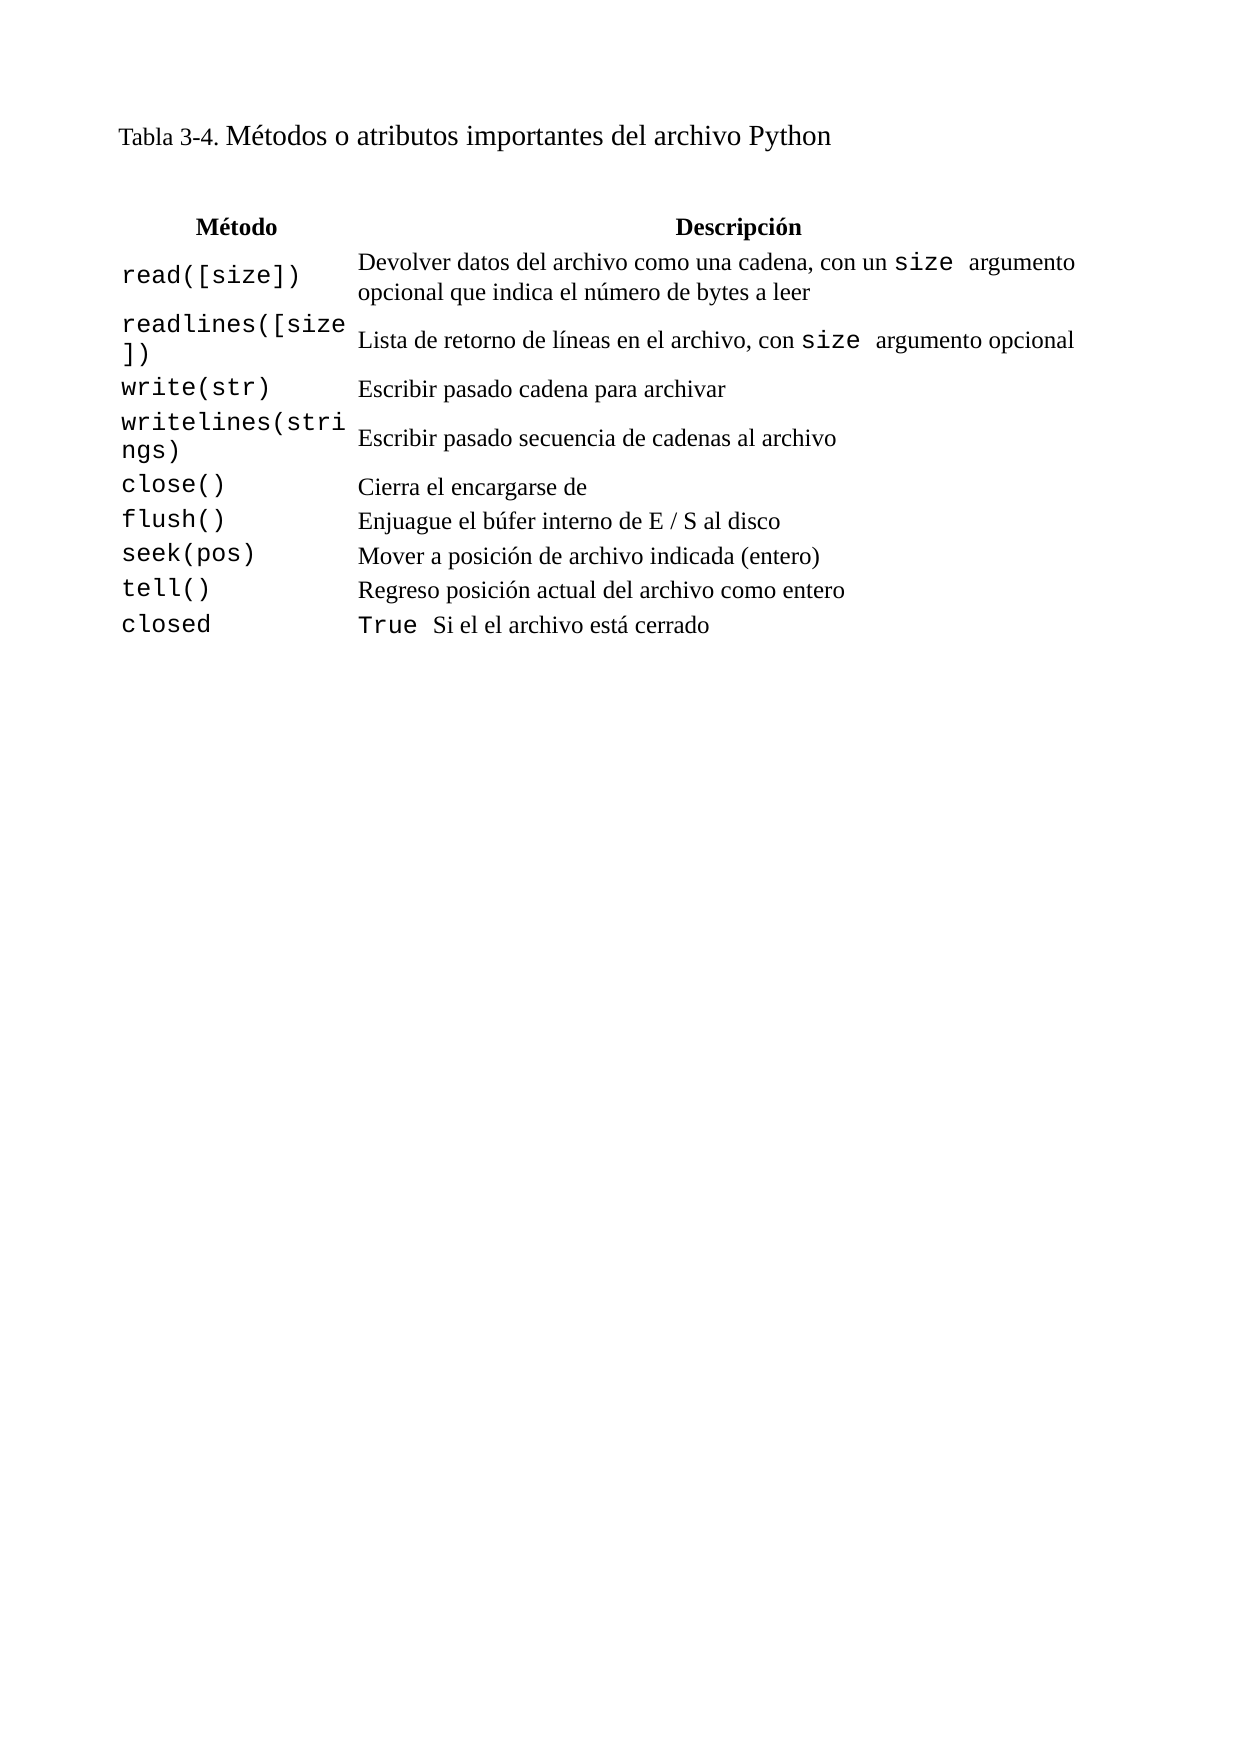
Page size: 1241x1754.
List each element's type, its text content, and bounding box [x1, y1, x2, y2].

table_cell closed [118, 607, 355, 644]
table_header Descripción [355, 209, 1122, 244]
table_cell Regreso posición actual del archivo como entero [355, 573, 1122, 607]
table_cell Lista de retorno de líneas en el archivo, con size argumento opcional [355, 309, 1122, 372]
table_cell write(str) [118, 372, 355, 406]
table_cell Devolver datos del archivo como una cadena, con un size argumento opcional que indica el número de bytes a leer [355, 244, 1122, 309]
table_cell Enjuague el búfer interno de E / S al disco [355, 503, 1122, 538]
table_cell read([size]) [118, 244, 355, 309]
table_cell close() [118, 469, 355, 503]
table_cell readlines([size]) [118, 309, 355, 372]
table_cell Mover a posición de archivo indicada (entero) [355, 538, 1122, 572]
table_header Método [118, 209, 355, 244]
table_cell seek(pos) [118, 538, 355, 572]
table_cell Escribir pasado secuencia de cadenas al archivo [355, 406, 1122, 469]
table_cell Escribir pasado cadena para archivar [355, 372, 1122, 406]
table_cell tell() [118, 573, 355, 607]
table_cell writelines(strings) [118, 406, 355, 469]
table_cell Cierra el encargarse de [355, 469, 1122, 503]
table_cell True Si el el archivo está cerrado [355, 607, 1122, 644]
table_cell flush() [118, 503, 355, 538]
text Tabla 3-4. Métodos o atributos importantes del archivo Python [118, 118, 1122, 152]
